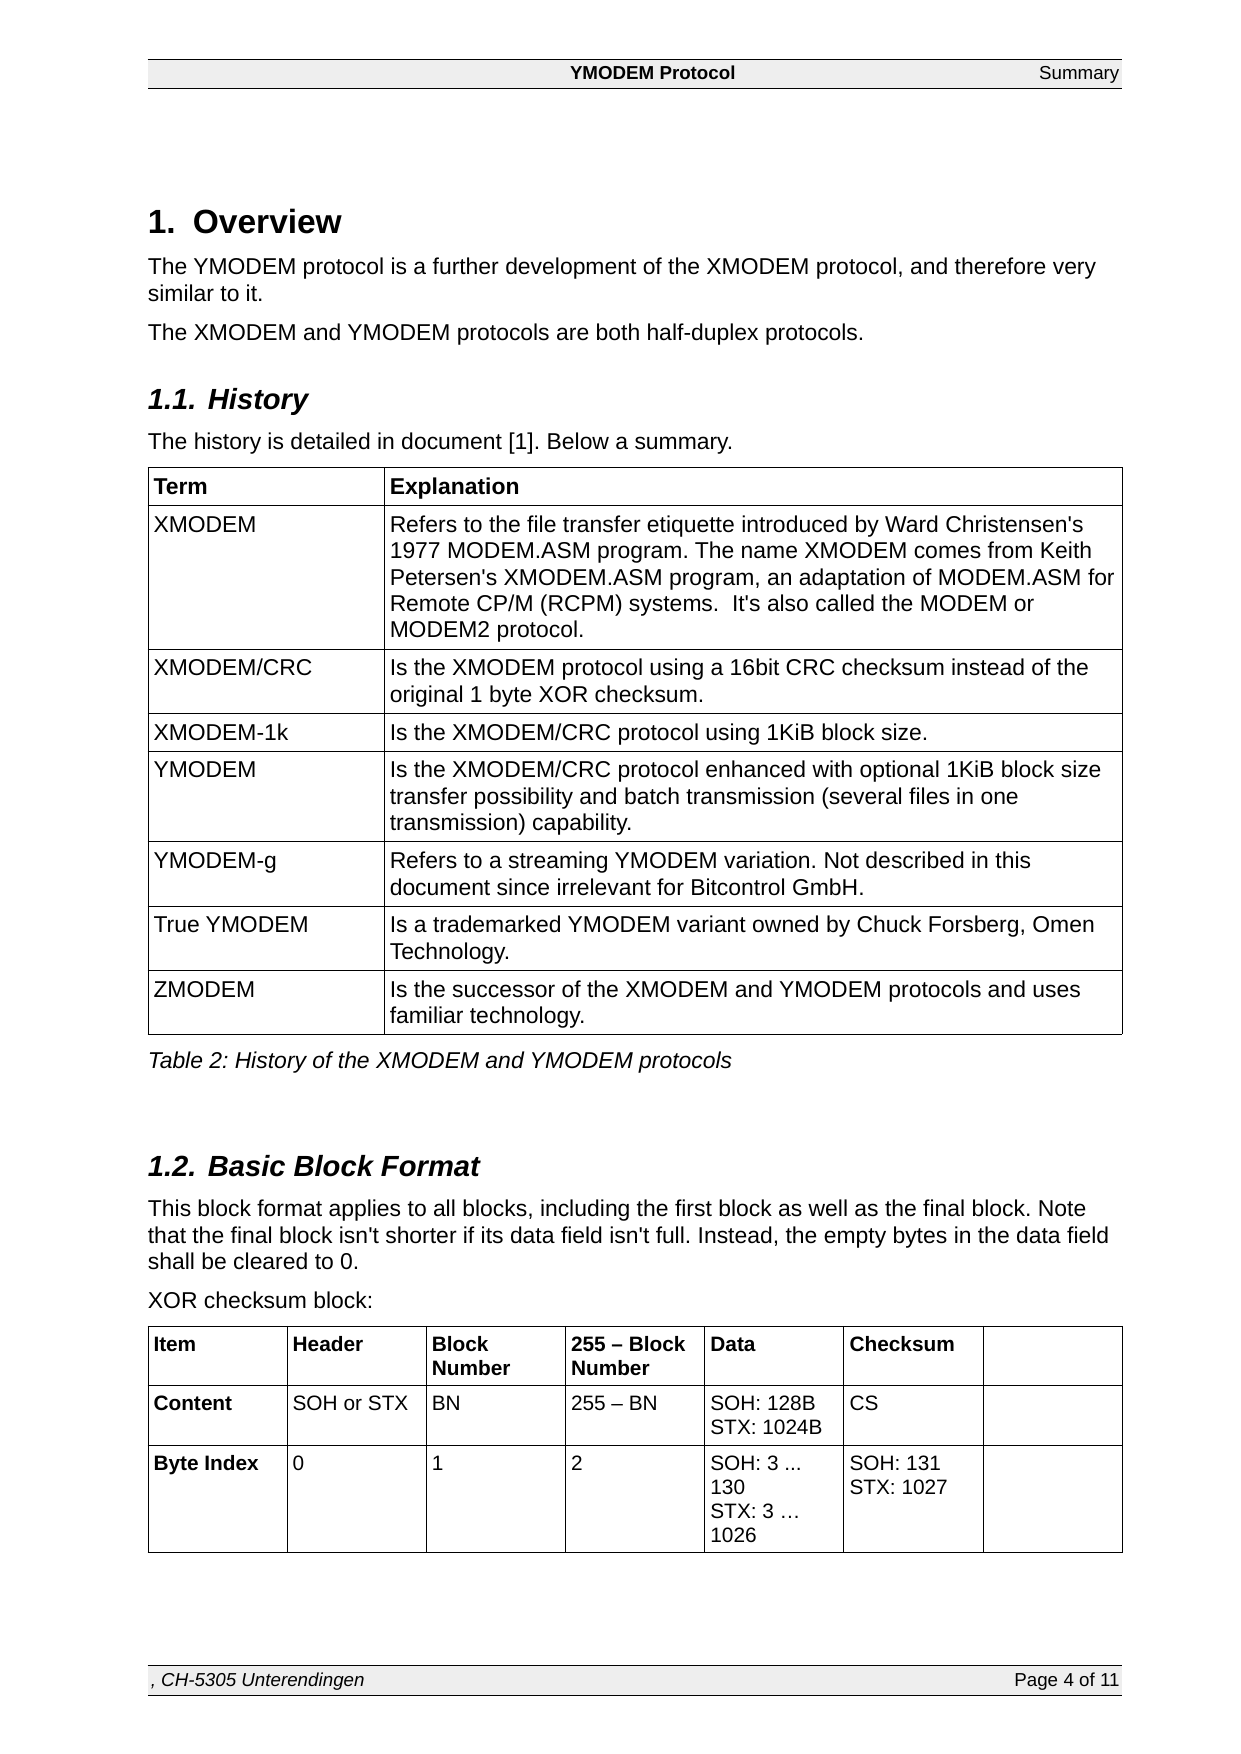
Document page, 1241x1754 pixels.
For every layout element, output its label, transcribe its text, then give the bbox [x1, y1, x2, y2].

subtitle Basic Block Format [148, 1149, 1122, 1183]
table_cell Refers to a streaming YMODEM variation. Not described in this document since irrelevant for Bitcontrol GmbH. [385, 842, 1122, 906]
table_cell Is the successor of the XMODEM and YMODEM protocols and uses familiar technology. [385, 971, 1122, 1034]
table_cell XMODEM-1k [149, 714, 384, 751]
table_cell SOH: 131 STX: 1027 [844, 1446, 983, 1552]
table_cell XMODEM/CRC [149, 650, 384, 713]
table_cell SOH: 3 ... 130 STX: 3 … 1026 [705, 1446, 843, 1552]
table_cell SOH: 128B STX: 1024B [705, 1386, 843, 1445]
table_header Term [149, 468, 384, 505]
table_cell CS [844, 1386, 983, 1445]
text The XMODEM and YMODEM protocols are both half-duplex protocols. [148, 318, 1122, 345]
table_cell BN [427, 1386, 565, 1445]
table_cell Is the XMODEM/CRC protocol enhanced with optional 1KiB block size transfer possibility and batch transmission (several files in one transmission) capability. [385, 752, 1122, 841]
table_cell YMODEM-g [149, 842, 384, 906]
table_cell 255 – BN [566, 1386, 704, 1445]
table_cell YMODEM [149, 752, 384, 841]
table_header Block Number [427, 1327, 565, 1385]
table_cell ZMODEM [149, 971, 384, 1034]
table_cell Refers to the file transfer etiquette introduced by Ward Christensen's 1977 MODEM.ASM program. The name XMODEM comes from Keith Petersen's XMODEM.ASM program, an adaptation of MODEM.ASM for Remote CP/M (RCPM) systems. It's also called the MODEM or MODEM2 protocol. [385, 506, 1122, 648]
table_header 255 – Block Number [566, 1327, 704, 1385]
table_header Explanation [385, 468, 1122, 505]
table_cell 1 [427, 1446, 565, 1552]
table_cell 0 [288, 1446, 426, 1552]
table_header [984, 1327, 1122, 1385]
table_header Item [149, 1327, 287, 1385]
table_cell XMODEM [149, 506, 384, 648]
table_header Checksum [844, 1327, 983, 1385]
subtitle Overview [148, 202, 1122, 241]
table_cell Is a trademarked YMODEM variant owned by Chuck Forsberg, Omen Technology. [385, 907, 1122, 970]
text XOR checksum block: [148, 1287, 1122, 1313]
table_cell Byte Index [149, 1446, 287, 1552]
table_header Header [288, 1327, 426, 1385]
text The YMODEM protocol is a further development of the XMODEM protocol, and therefore very similar to it. [148, 253, 1122, 306]
table_cell Content [149, 1386, 287, 1445]
text The history is detailed in document [1]. Below a summary. [148, 428, 1122, 455]
table_cell True YMODEM [149, 907, 384, 970]
table_cell [984, 1386, 1122, 1445]
table_cell 2 [566, 1446, 704, 1552]
subtitle History [148, 382, 1122, 416]
text Table 2: History of the XMODEM and YMODEM protocols [148, 1047, 1122, 1073]
text This block format applies to all blocks, including the first block as well as the final block. Note that the final block isn't shorter if its data field isn't full. Instead, the empty bytes in the data field shall be cleared to 0. [148, 1195, 1122, 1274]
table_cell [984, 1446, 1122, 1552]
table_cell Is the XMODEM/CRC protocol using 1KiB block size. [385, 714, 1122, 751]
table_header Data [705, 1327, 843, 1385]
table_cell Is the XMODEM protocol using a 16bit CRC checksum instead of the original 1 byte XOR checksum. [385, 650, 1122, 713]
table_cell SOH or STX [288, 1386, 426, 1445]
